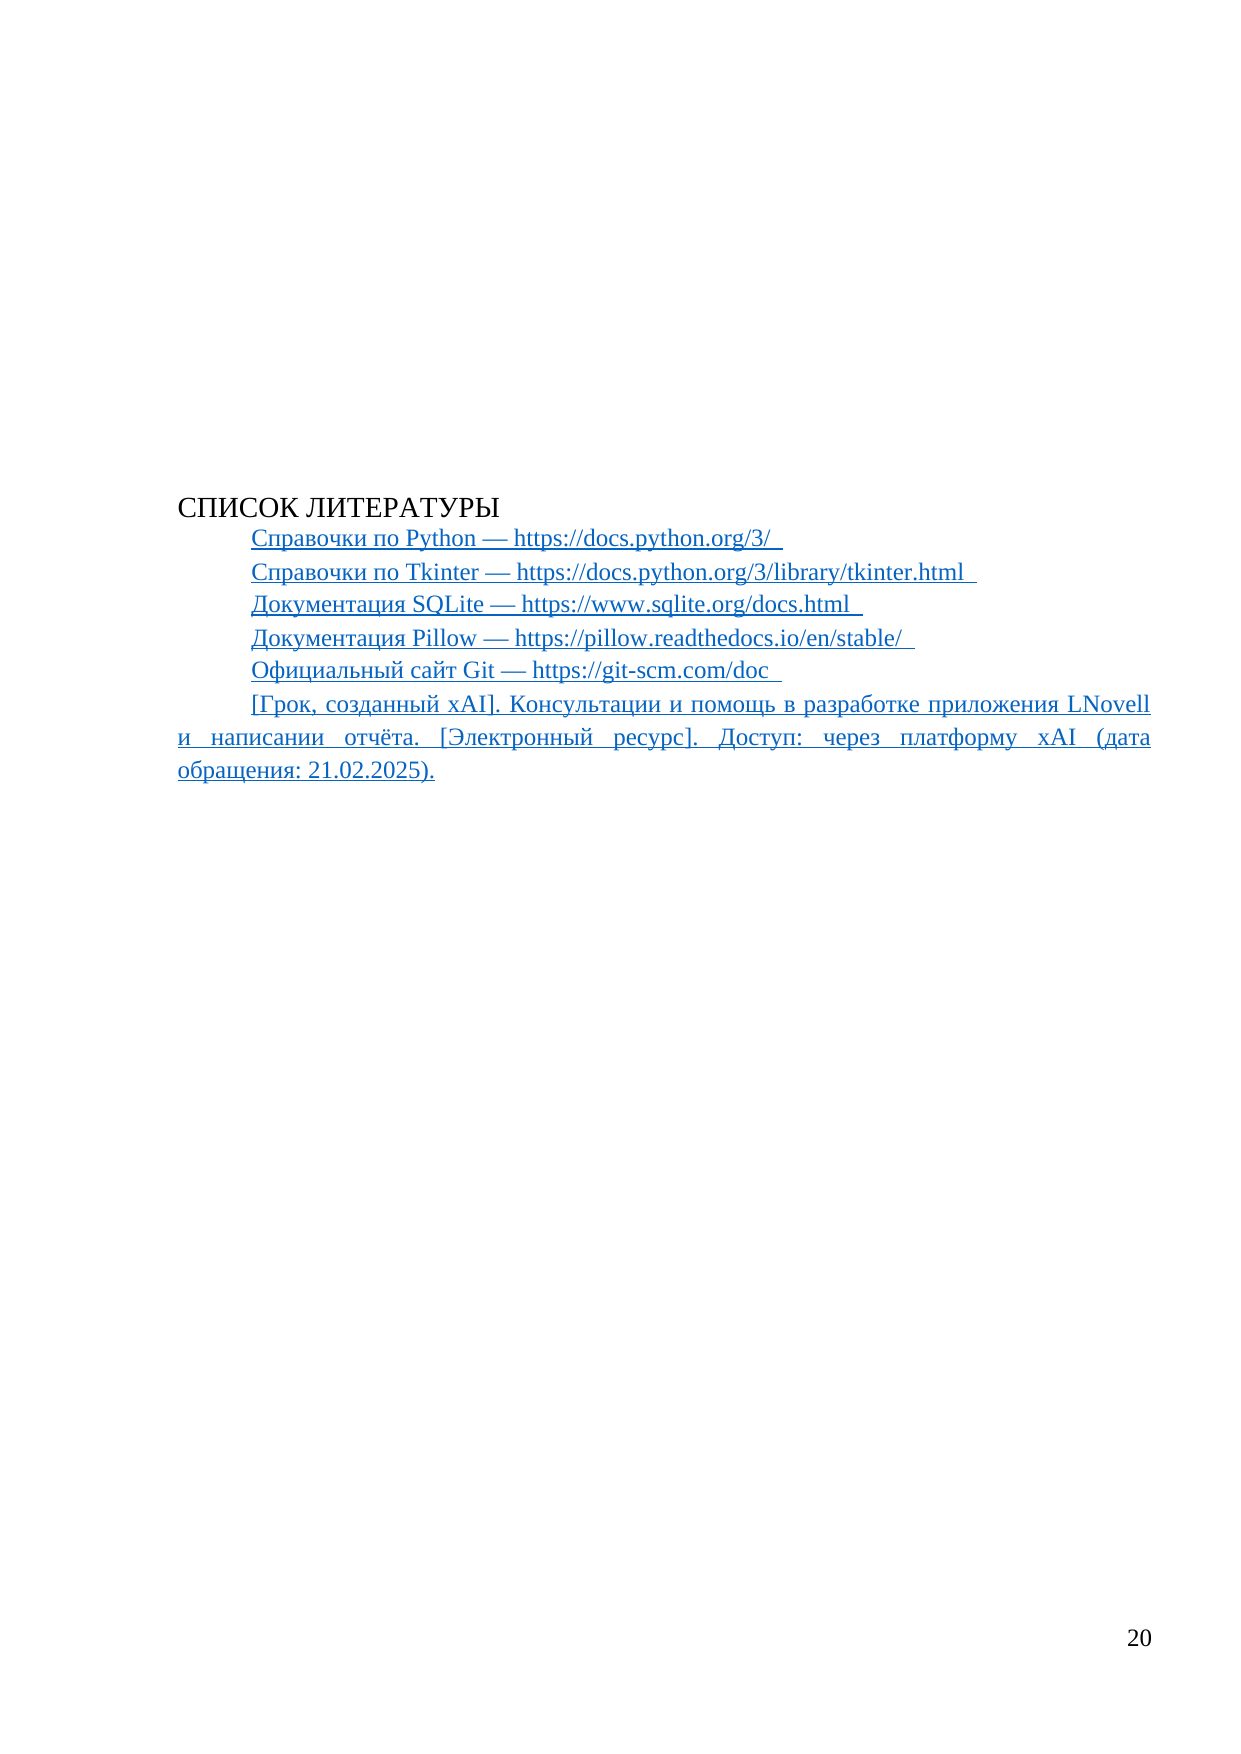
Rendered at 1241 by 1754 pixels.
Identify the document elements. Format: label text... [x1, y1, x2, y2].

text Официальный сайт Git — https://git-scm.com/doc [177, 656, 1152, 684]
text [Грок, созданный xAI]. Консультации и помощь в разработке приложения LNovell и написании отчёта. [Электронный ресурс]. Доступ: через платформу xAI (дата обращения: 21.02.2025). [177, 689, 1152, 783]
text Документация SQLite — https://www.sqlite.org/docs.html [177, 589, 1152, 618]
text Документация Pillow — https://pillow.readthedocs.io/en/stable/ [177, 623, 1152, 651]
text Справочки по Python — https://docs.python.org/3/ [177, 523, 1152, 552]
subtitle СПИСОК ЛИТЕРАТУРЫ [177, 490, 1152, 523]
text Справочки по Tkinter — https://docs.python.org/3/library/tkinter.html [177, 557, 1152, 585]
